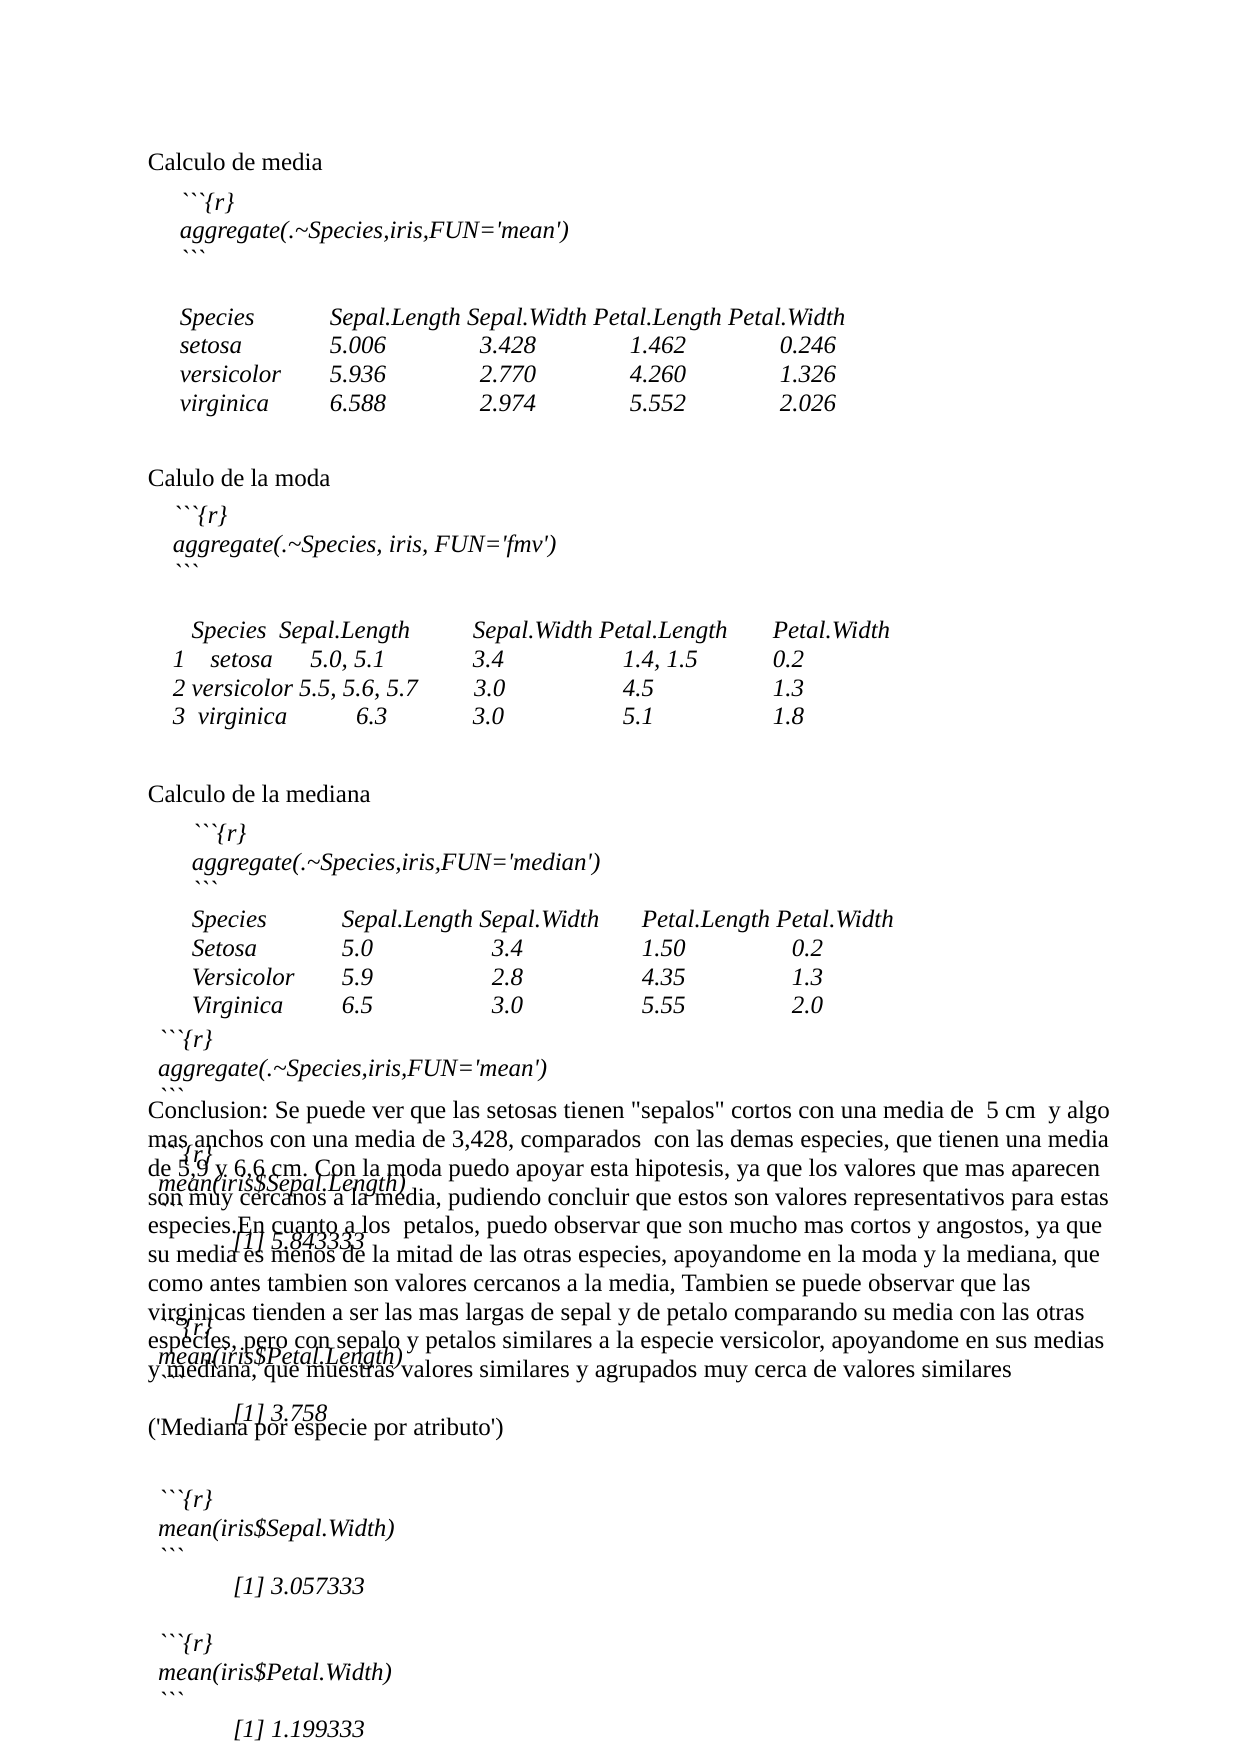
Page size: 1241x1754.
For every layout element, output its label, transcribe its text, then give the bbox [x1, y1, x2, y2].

text ('Mediana por especie por atributo') [148, 1412, 1122, 1441]
text Calculo de media [148, 147, 1122, 176]
text Calculo de la mediana [148, 779, 1122, 808]
text Calulo de la moda [148, 463, 1122, 492]
text Conclusion: Se puede ver que las setosas tienen "sepalos" cortos con una media de 5 cm y algo mas anchos con una media de 3,428, comparados con las demas especies, que tienen una media de 5,9 y 6,6 cm. Con la moda puedo apoyar esta hipotesis, ya que los valores que mas aparecen son muy cercanos a la media, pudiendo concluir que estos son valores representativos para estas especies.En cuanto a los petalos, puedo observar que son mucho mas cortos y angostos, ya que su media es menos de la mitad de las otras especies, apoyandome en la moda y la mediana, que como antes tambien son valores cercanos a la media, Tambien se puede observar que las virginicas tienden a ser las mas largas de sepal y de petalo comparando su media con las otras especies, pero con sepalo y petalos similares a la especie versicolor, apoyandome en sus medias y mediana, que muestras valores similares y agrupados muy cerca de valores similares [148, 1096, 1122, 1383]
